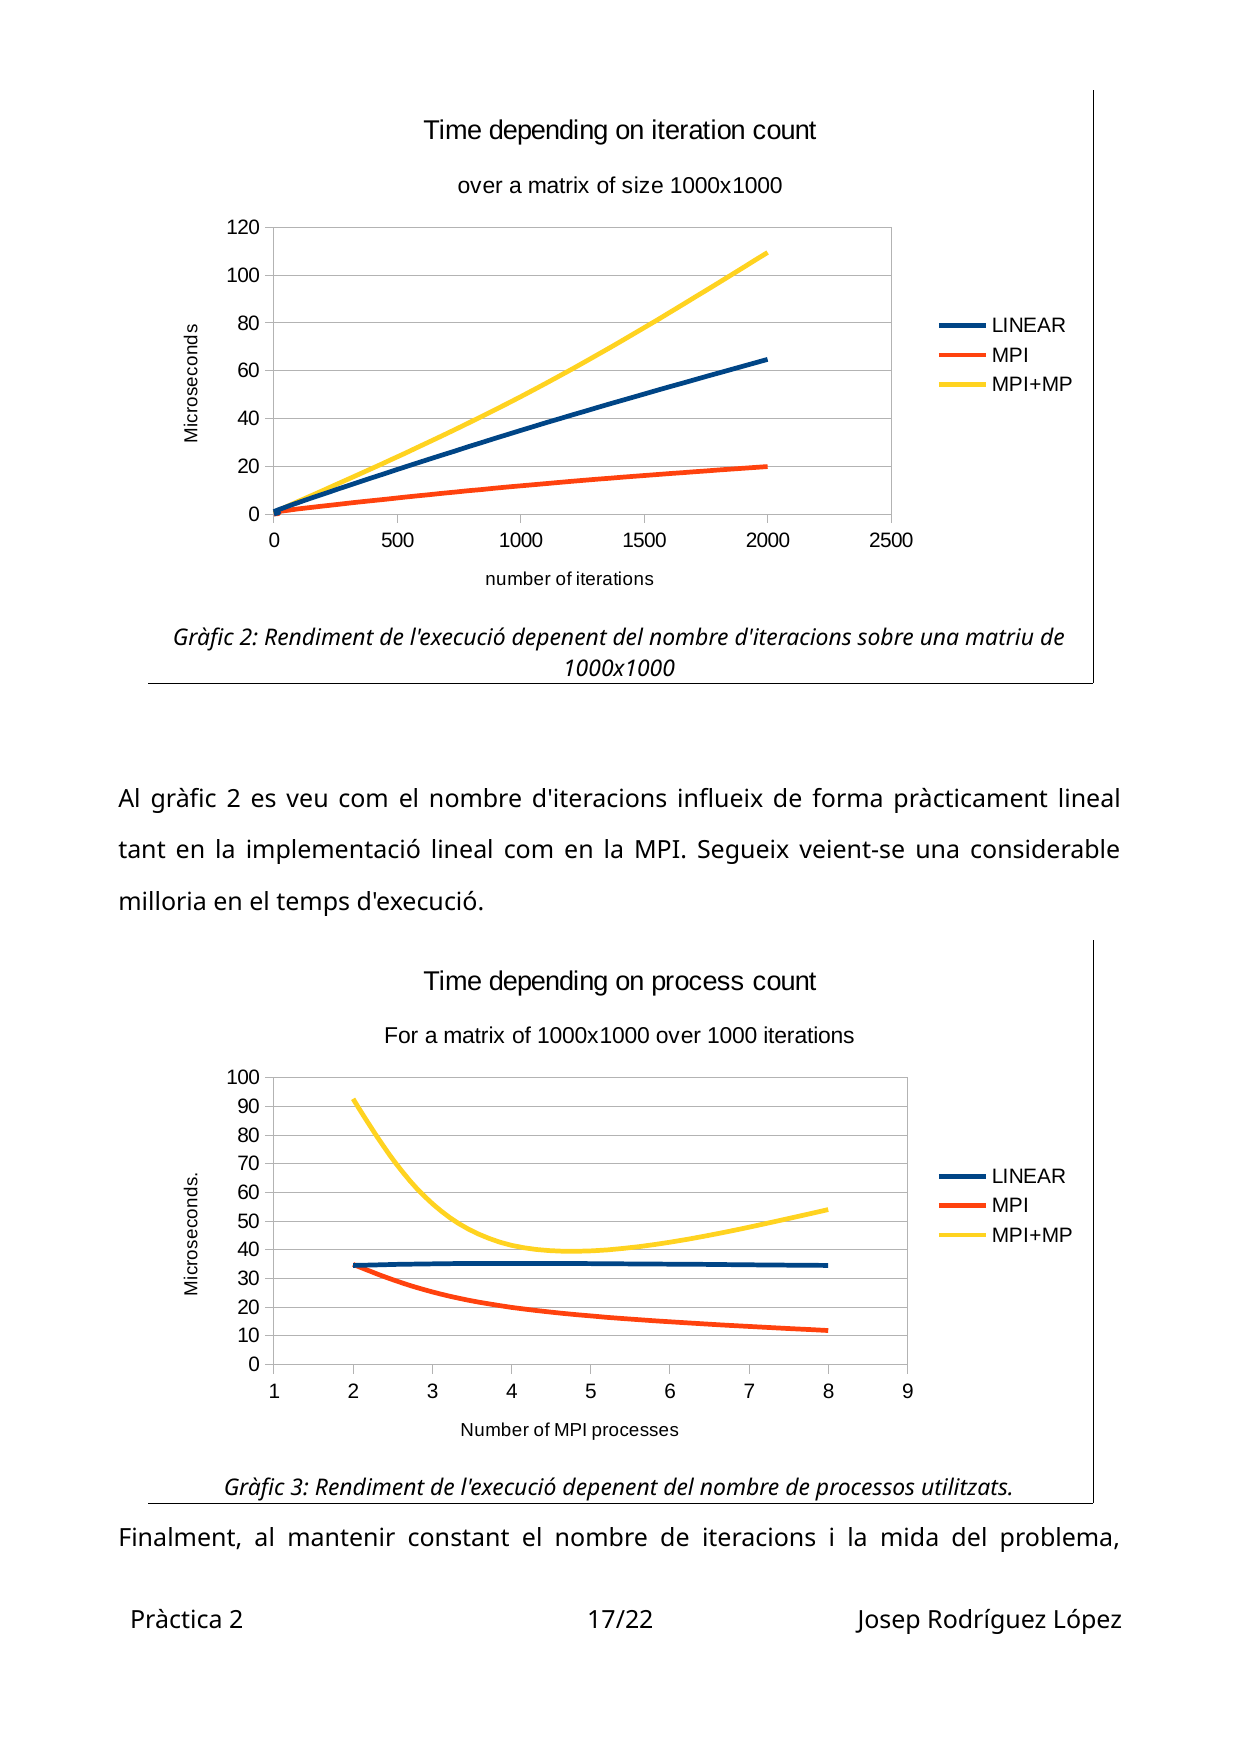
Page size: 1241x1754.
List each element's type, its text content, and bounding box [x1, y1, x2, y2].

text Finalment, al mantenir constant el nombre de iteracions i la mida del problema, podem veure com el codi lineal té un temps d'execució, com podria suposar-se d'entrada, lineal, mentre que MPI millora a mesura que anem augmentant el nombre de processos disponibles. [118, 964, 1122, 1554]
text Al gràfic 2 es veu com el nombre d'iteracions influeix de forma pràcticament lineal tant en la implementació lineal com en la MPI. Segueix veient-se una considerable milloria en el temps d'execució. [118, 781, 1122, 917]
text Gràfic 3: Rendiment de l'execució depenent del nombre de processos utilitzats. [148, 1472, 1093, 1503]
text Gràfic 2: Rendiment de l'execució depenent del nombre d'iteracions sobre una matriu de 1000x1000 [148, 621, 1093, 683]
